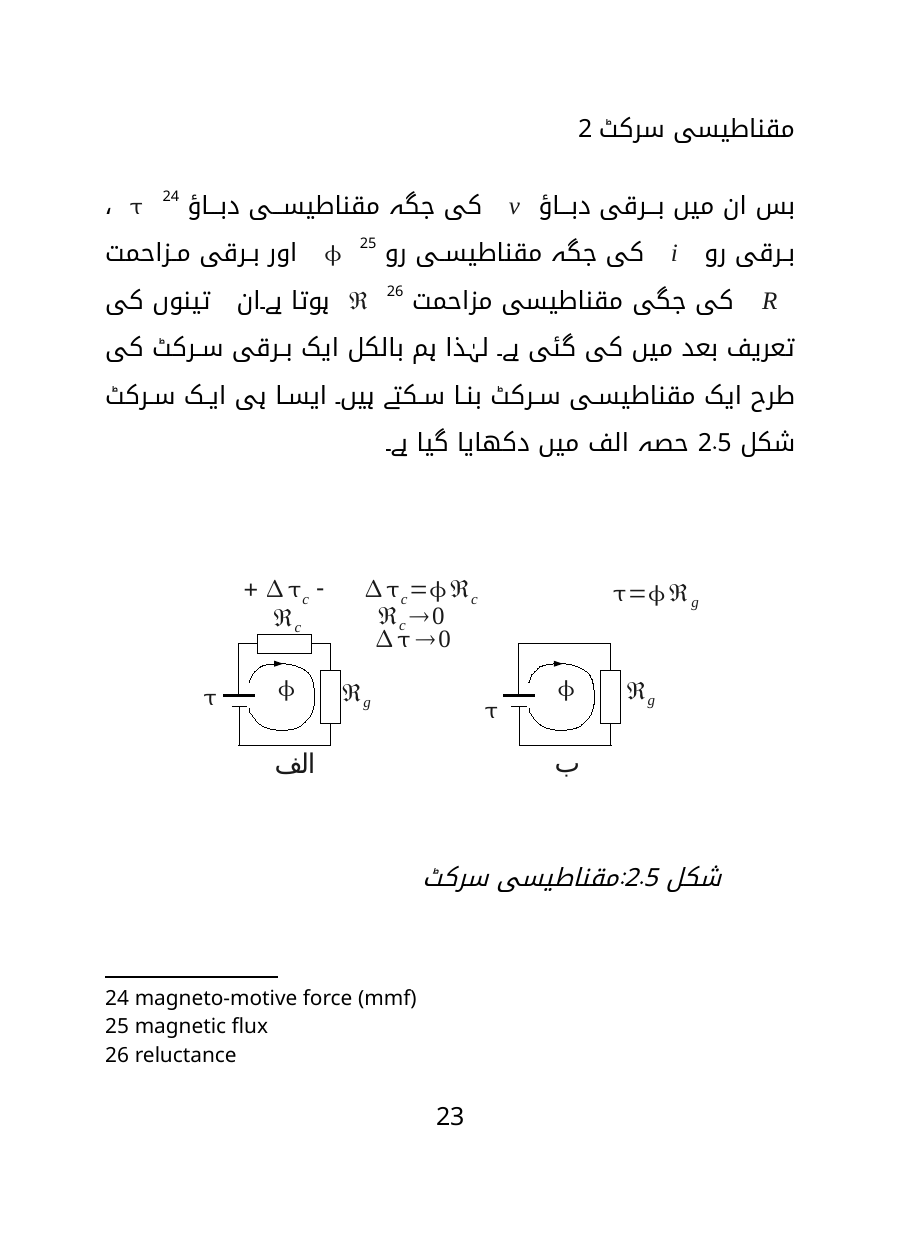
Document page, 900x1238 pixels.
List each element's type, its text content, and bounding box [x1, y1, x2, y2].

text magnetic flux [105, 1012, 795, 1040]
text reluctance [105, 1040, 795, 1068]
text شکل 2.5:مقناطیسی سرکٹ [179, 538, 721, 902]
text مقناطیسی سرکٹ بالکل برقی سرکٹ کی طرح ہوتے ہیں۔ بس ان میں برقی دباؤ کی جگہ مقناطیسی دباؤ ، برقی رو کی جگہ مقناطیسی رو اور برقی مزاحمت کی جگی مقناطیسی مزاحمت ہوتا ہے۔ان تینوں کی تعریف بعد میں کی گئی ہے۔ لہٰذا ہم بالکل ایک برقی سرکٹ کی طرح ایک مقناطیسی سرکٹ بنا سکتے ہیں۔ ایسا ہی ایک سرکٹ شکل 2.5 حصہ الف میں دکھایا گیا ہے۔ [105, 182, 795, 467]
text magneto-motive force (mmf) [105, 983, 795, 1012]
